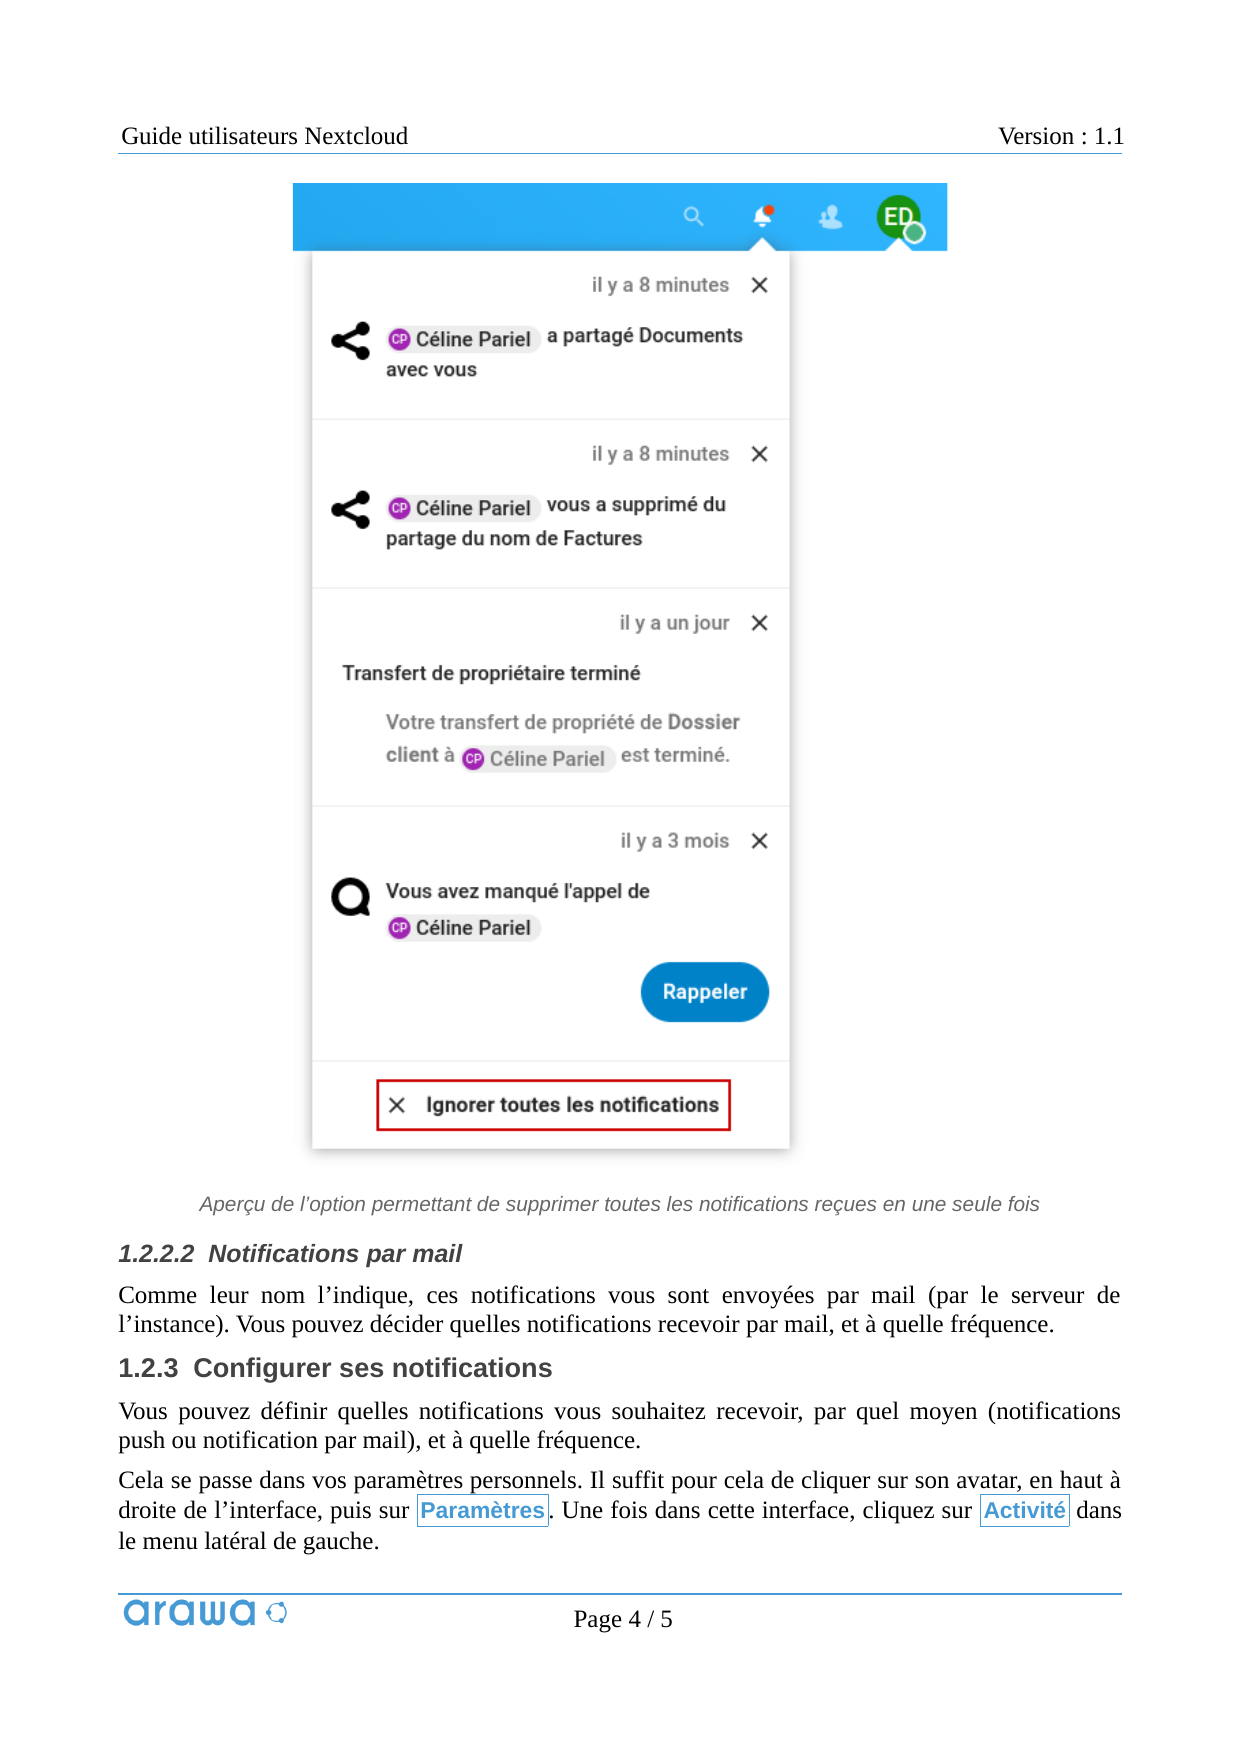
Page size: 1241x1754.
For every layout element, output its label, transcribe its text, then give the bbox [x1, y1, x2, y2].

subtitle Configurer ses notifications [118, 1352, 1122, 1383]
text Vous pouvez définir quelles notifications vous souhaitez recevoir, par quel moyen (notifications push ou notification par mail), et à quelle fréquence. [118, 1396, 1122, 1453]
text Aperçu de l’option permettant de supprimer toutes les notifications reçues en une seule fois [118, 1191, 1122, 1215]
text Comme leur nom l’indique, ces notifications vous sont envoyées par mail (par le serveur de l’instance). Vous pouvez décider quelles notifications recevoir par mail, et à quelle fréquence. [118, 1280, 1122, 1338]
text Cela se passe dans vos paramètres personnels. Il suffit pour cela de cliquer sur son avatar, en haut à droite de l’interface, puis sur Paramètres. Une fois dans cette interface, cliquez sur Activité dans le menu latéral de gauche. [118, 1465, 1122, 1555]
picture [121, 1597, 290, 1628]
picture [292, 183, 948, 1168]
subtitle Notifications par mail [118, 1239, 1122, 1268]
